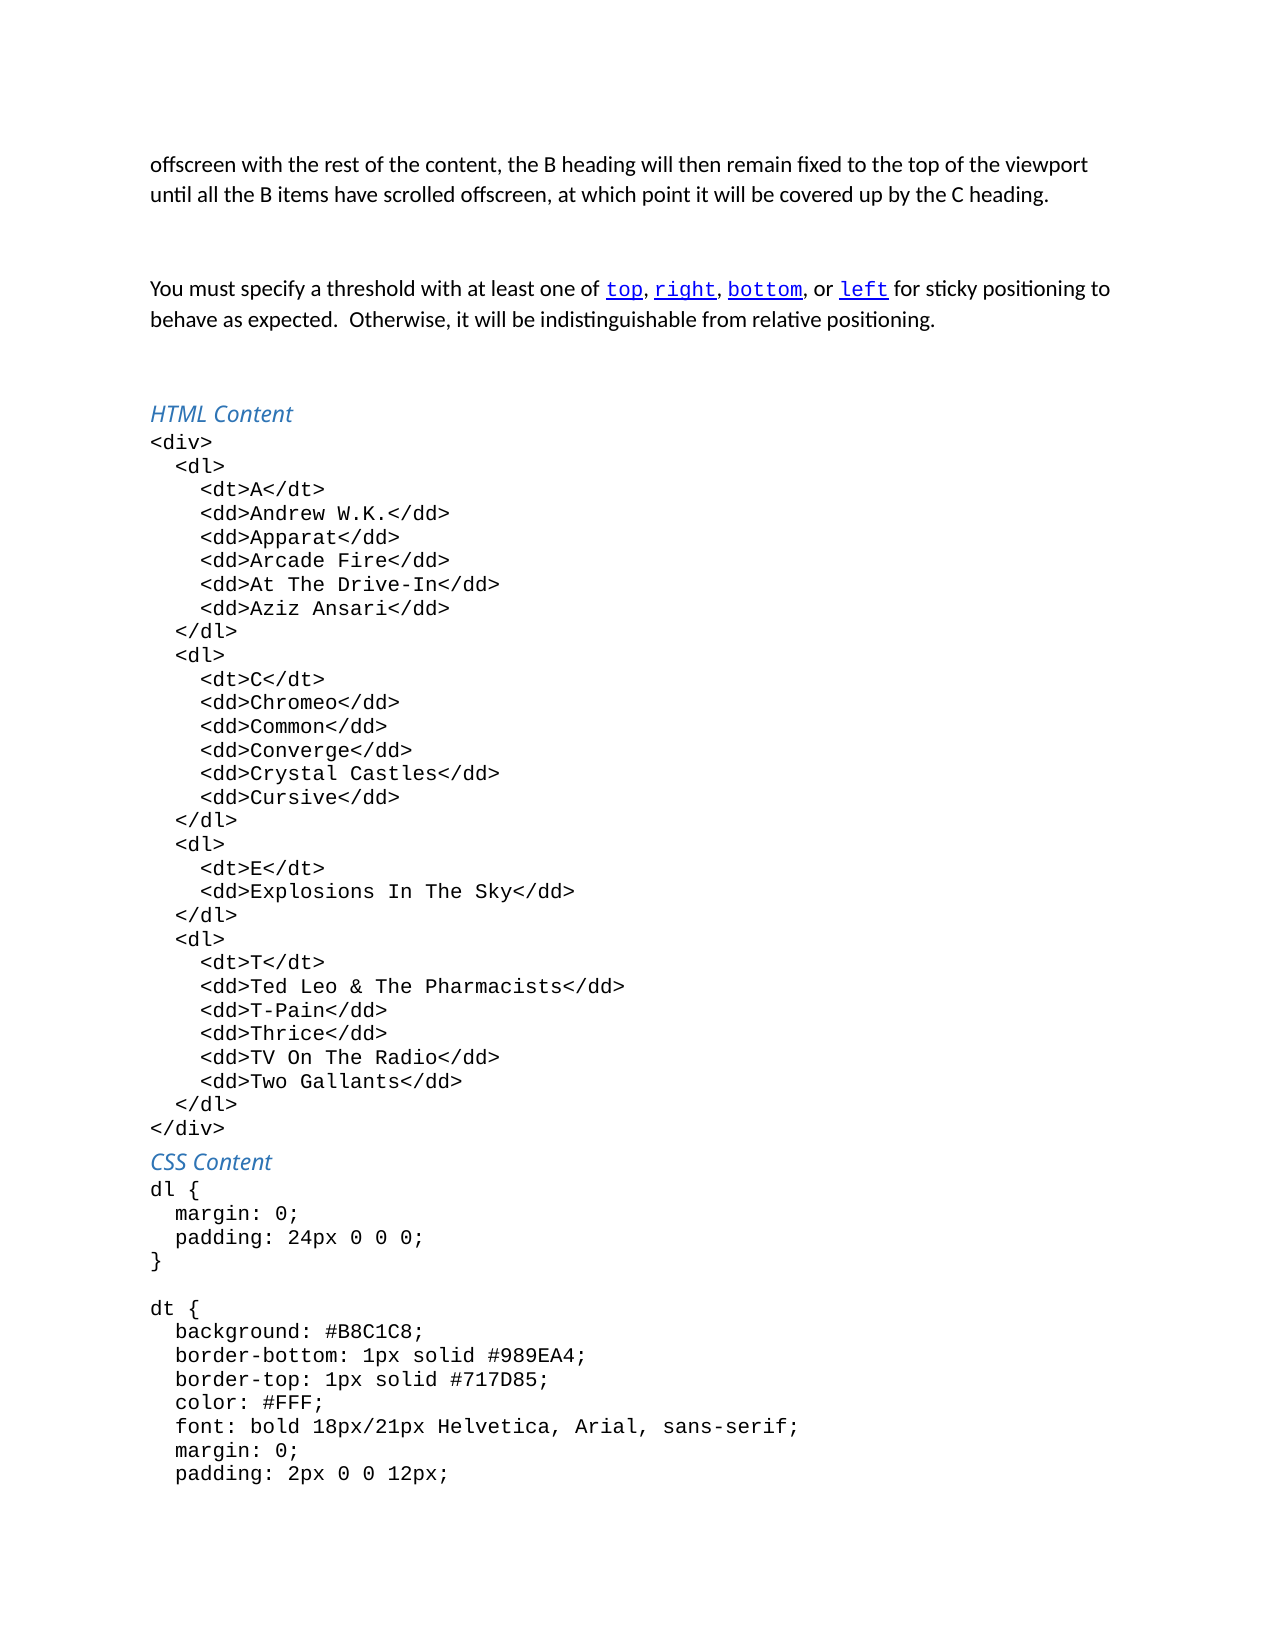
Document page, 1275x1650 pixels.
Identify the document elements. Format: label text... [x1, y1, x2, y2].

text <dd>Chromeo</dd> [150, 692, 1125, 716]
text <dd>TV On The Radio</dd> [150, 1047, 1125, 1071]
subtitle CSS Content [150, 1146, 1125, 1177]
text <dd>Two Gallants</dd> [150, 1071, 1125, 1094]
text <dd>Aziz Ansari</dd> [150, 598, 1125, 621]
text <dd>Thrice</dd> [150, 1023, 1125, 1047]
subtitle HTML Content [150, 398, 1125, 430]
text background: #B8C1C8; [150, 1321, 1125, 1345]
text </div> [150, 1118, 1125, 1142]
text margin: 0; [150, 1439, 1125, 1463]
text <dt>E</dt> [150, 858, 1125, 881]
text <dt>T</dt> [150, 952, 1125, 976]
text </dl> [150, 811, 1125, 834]
text dt { [150, 1298, 1125, 1321]
text <dd>Explosions In The Sky</dd> [150, 881, 1125, 905]
text <dd>Arcade Fire</dd> [150, 550, 1125, 574]
text <dd>Apparat</dd> [150, 527, 1125, 550]
text margin: 0; [150, 1203, 1125, 1227]
text padding: 2px 0 0 12px; [150, 1463, 1125, 1487]
text <dl> [150, 834, 1125, 858]
text <dd>Cursive</dd> [150, 787, 1125, 811]
text padding: 24px 0 0 0; [150, 1227, 1125, 1250]
text } [150, 1250, 1125, 1274]
text <dd>Andrew W.K.</dd> [150, 503, 1125, 527]
text font: bold 18px/21px Helvetica, Arial, sans-serif; [150, 1416, 1125, 1439]
text offscreen with the rest of the content, the B heading will then remain fixed to the top of the viewport until all the B items have scrolled offscreen, at which point it will be covered up by the C heading. [150, 150, 1125, 208]
text </dl> [150, 905, 1125, 929]
text <dd>At The Drive-In</dd> [150, 574, 1125, 598]
text </dl> [150, 1094, 1125, 1118]
text <dd>T-Pain</dd> [150, 1000, 1125, 1023]
text <dd>Ted Leo & The Pharmacists</dd> [150, 976, 1125, 1000]
text <dd>Converge</dd> [150, 739, 1125, 763]
text border-bottom: 1px solid #989EA4; [150, 1345, 1125, 1369]
text <dt>C</dt> [150, 669, 1125, 692]
text <dd>Crystal Castles</dd> [150, 763, 1125, 787]
text You must specify a threshold with at least one of top, right, bottom, or left for sticky positioning to behave as expected. Otherwise, it will be indistinguishable from relative positioning. [150, 274, 1125, 333]
text <dl> [150, 645, 1125, 669]
text <dd>Common</dd> [150, 716, 1125, 739]
text color: #FFF; [150, 1392, 1125, 1416]
text <dl> [150, 456, 1125, 479]
text </dl> [150, 621, 1125, 645]
text <dt>A</dt> [150, 479, 1125, 503]
text <dl> [150, 929, 1125, 952]
text dl { [150, 1179, 1125, 1203]
text <div> [150, 432, 1125, 456]
text border-top: 1px solid #717D85; [150, 1369, 1125, 1392]
